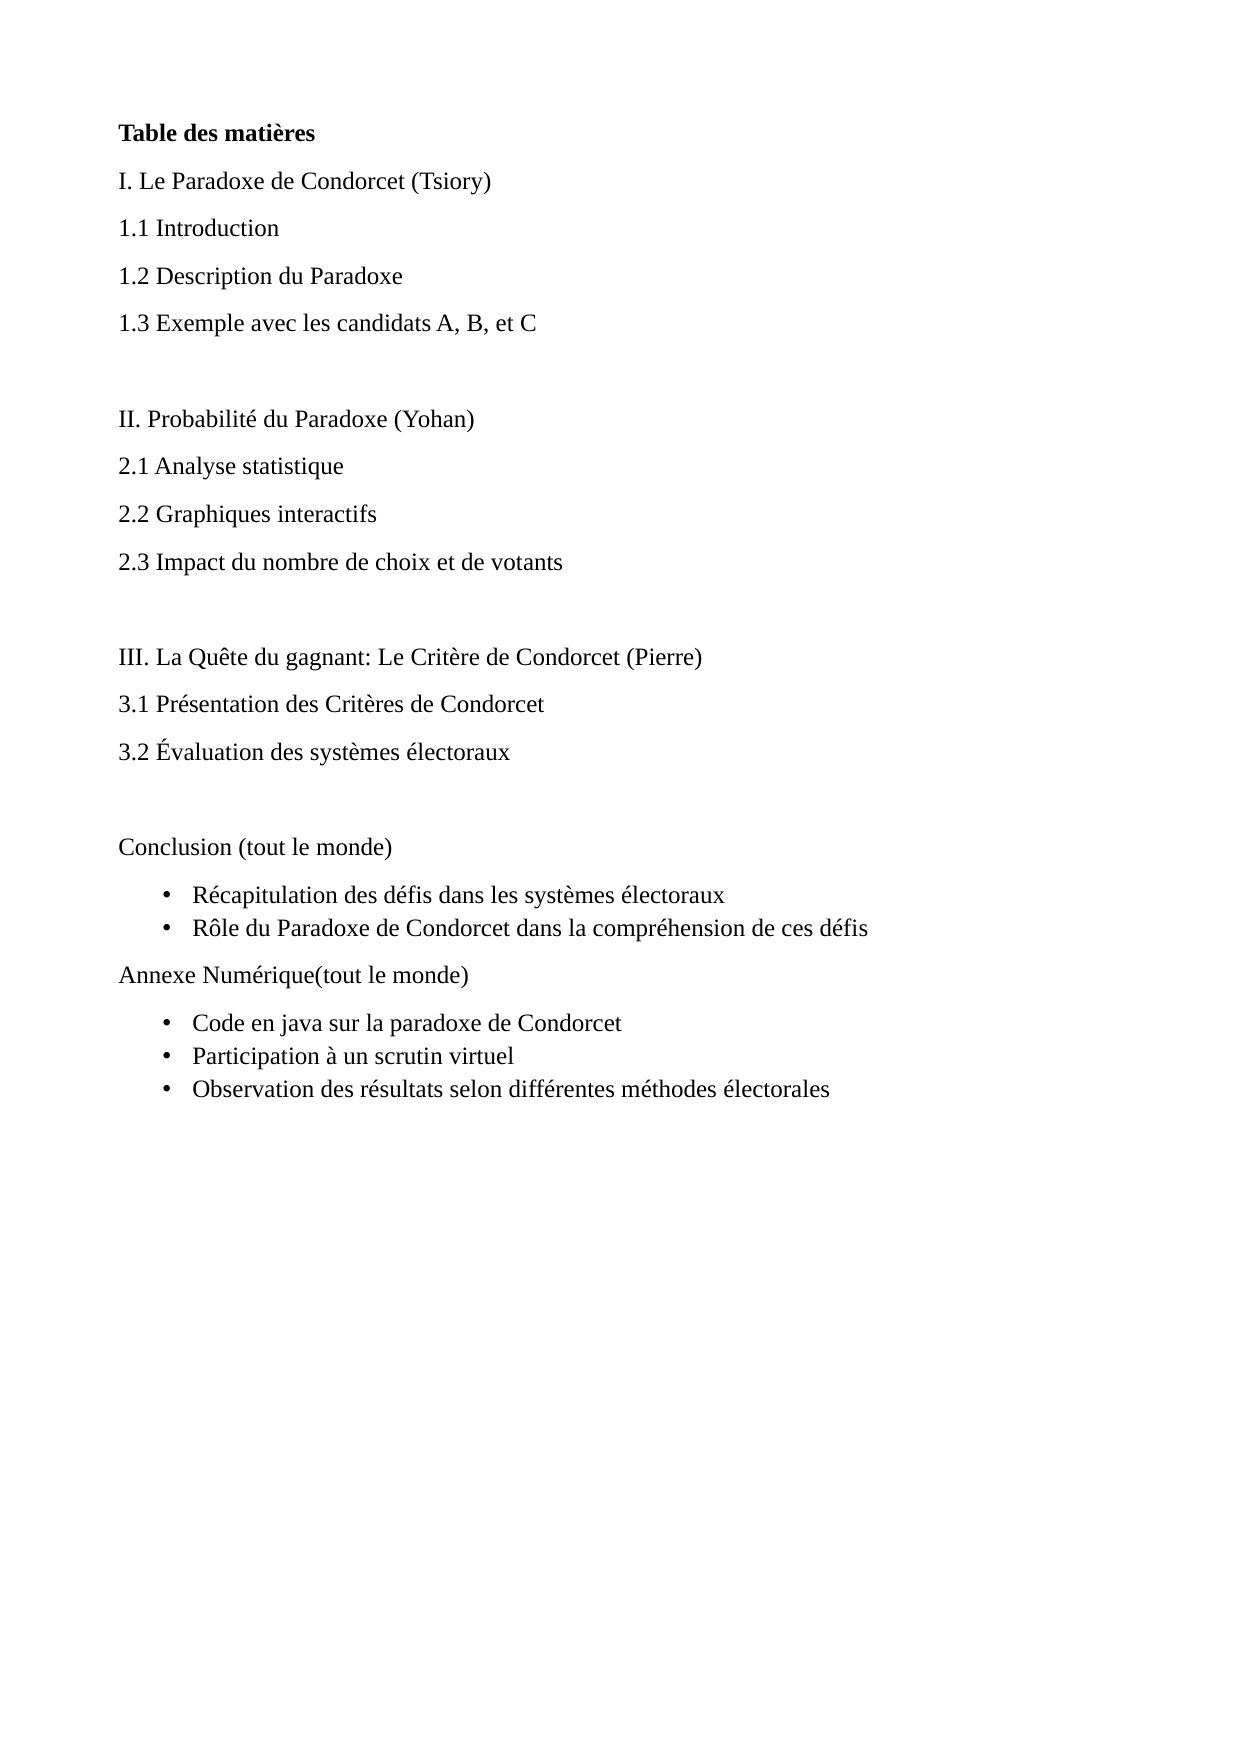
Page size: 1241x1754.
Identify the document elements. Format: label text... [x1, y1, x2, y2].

text Annexe Numérique(tout le monde) [118, 960, 1122, 989]
text 3.2 Évaluation des systèmes électoraux [118, 737, 1122, 766]
text 2.2 Graphiques interactifs [118, 499, 1122, 528]
list Rôle du Paradoxe de Condorcet dans la compréhension de ces défis [162, 913, 1122, 942]
list Observation des résultats selon différentes méthodes électorales [162, 1074, 1122, 1103]
list Participation à un scrutin virtuel [162, 1041, 1122, 1070]
text 2.3 Impact du nombre de choix et de votants [118, 547, 1122, 575]
text 1.3 Exemple avec les candidats A, B, et C [118, 308, 1122, 337]
text 3.1 Présentation des Critères de Condorcet [118, 689, 1122, 718]
text Conclusion (tout le monde) [118, 832, 1122, 861]
text 2.1 Analyse statistique [118, 451, 1122, 480]
text 1.1 Introduction [118, 213, 1122, 242]
text I. Le Paradoxe de Condorcet (Tsiory) [118, 166, 1122, 194]
text III. La Quête du gagnant: Le Critère de Condorcet (Pierre) [118, 642, 1122, 671]
text II. Probabilité du Paradoxe (Yohan) [118, 404, 1122, 432]
text Table des matières [118, 118, 1122, 147]
list Code en java sur la paradoxe de Condorcet [162, 1008, 1122, 1037]
text 1.2 Description du Paradoxe [118, 261, 1122, 290]
list Récapitulation des défis dans les systèmes électoraux [162, 880, 1122, 908]
